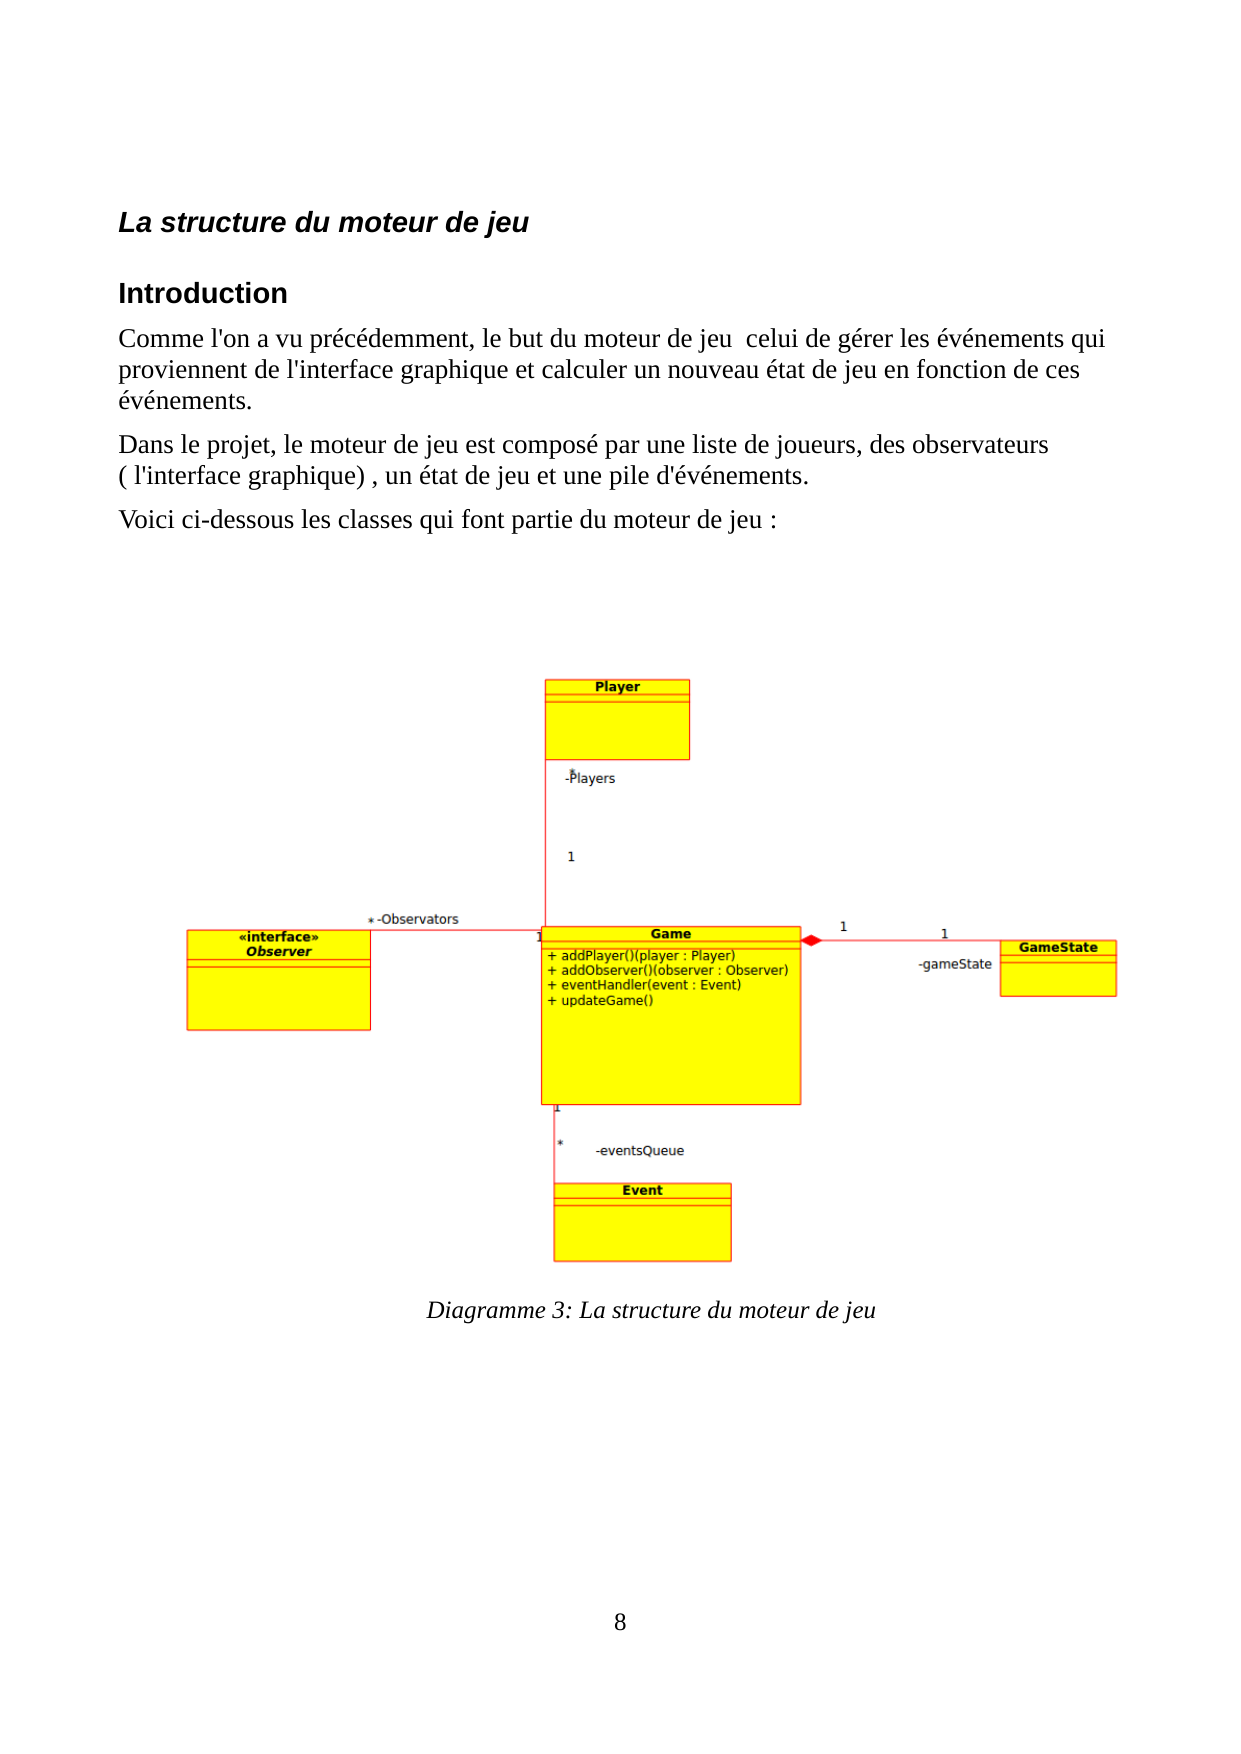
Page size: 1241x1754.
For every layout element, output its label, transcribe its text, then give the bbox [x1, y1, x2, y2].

text Diagramme 3: La structure du moteur de jeu [150, 1296, 1154, 1324]
text Dans le projet, le moteur de jeu est composé par une liste de joueurs, des observateurs ( l'interface graphique) , un état de jeu et une pile d'événements. [118, 428, 1122, 490]
text Comme l'on a vu précédemment, le but du moteur de jeu celui de gérer les événements qui proviennent de l'interface graphique et calculer un nouveau état de jeu en fonction de ces événements. [118, 322, 1122, 416]
picture [150, 660, 1155, 1296]
text Voici ci-dessous les classes qui font partie du moteur de jeu : [118, 503, 1122, 534]
subtitle La structure du moteur de jeu [118, 205, 1122, 239]
subtitle Introduction [118, 276, 1122, 310]
